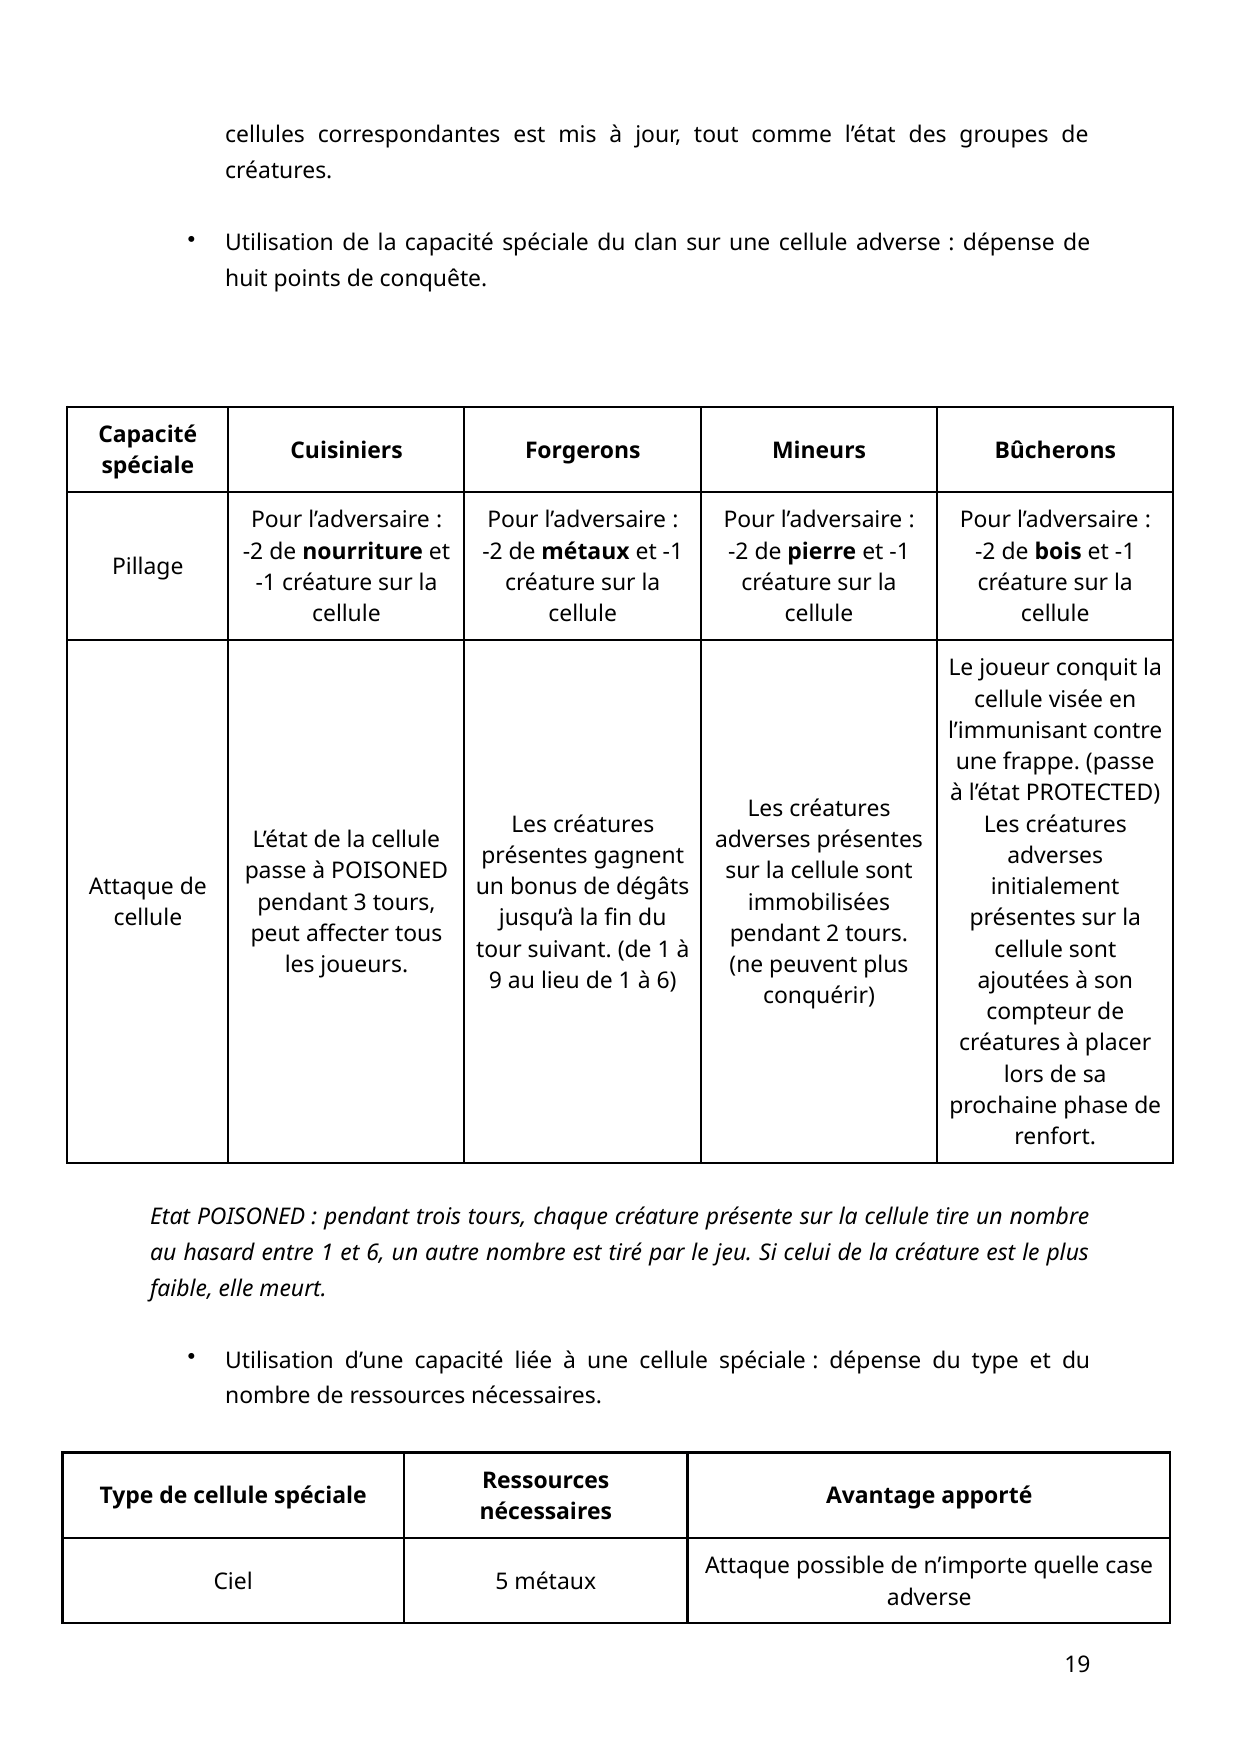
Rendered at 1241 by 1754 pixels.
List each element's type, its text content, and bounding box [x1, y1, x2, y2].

list Utilisation de la capacité spéciale du clan sur une cellule adverse : dépense de huit points de conquête. [187, 226, 1090, 293]
table_cell Attaque de cellule [68, 641, 227, 1162]
table_cell Pour l’adversaire : -2 de pierre et -1 créature sur la cellule [702, 493, 936, 639]
table_cell Pour l’adversaire : -2 de métaux et -1 créature sur la cellule [465, 493, 700, 639]
list Utilisation d’une capacité liée à une cellule spéciale : dépense du type et du nombre de ressources nécessaires. [187, 1343, 1090, 1411]
table_cell Pour l’adversaire : -2 de bois et -1 créature sur la cellule [938, 493, 1172, 639]
table_header Forgerons [465, 408, 700, 491]
table_cell L’état de la cellule passe à POISONED pendant 3 tours, peut affecter tous les joueurs. [229, 641, 463, 1162]
table_cell Attaque possible de n’importe quelle case adverse [689, 1539, 1169, 1622]
table_cell Le joueur conquit la cellule visée en l’immunisant contre une frappe. (passe à l’état PROTECTED) Les créatures adverses initialement présentes sur la cellule sont ajoutées à son compteur de créatures à placer lors de sa prochaine phase de renfort. [938, 641, 1172, 1162]
table_header Ressources nécessaires [405, 1454, 686, 1537]
table_cell 5 métaux [405, 1539, 686, 1622]
table_cell Les créatures présentes gagnent un bonus de dégâts jusqu’à la fin du tour suivant. (de 1 à 9 au lieu de 1 à 6) [465, 641, 700, 1162]
list cellules correspondantes est mis à jour, tout comme l’état des groupes de créatures. [187, 118, 1090, 185]
table_header Type de cellule spéciale [64, 1454, 403, 1537]
table_header Mineurs [702, 408, 936, 491]
table_header Bûcherons [938, 408, 1172, 491]
table_cell Les créatures adverses présentes sur la cellule sont immobilisées pendant 2 tours. (ne peuvent plus conquérir) [702, 641, 936, 1162]
table_header Cuisiniers [229, 408, 463, 491]
table_cell Pour l’adversaire : -2 de nourriture et -1 créature sur la cellule [229, 493, 463, 639]
table_cell Ciel [64, 1539, 403, 1622]
text Etat POISONED : pendant trois tours, chaque créature présente sur la cellule tire un nombre au hasard entre 1 et 6, un autre nombre est tiré par le jeu. Si celui de la créature est le plus faible, elle meurt. [150, 1200, 1090, 1303]
table_header Capacité spéciale [68, 408, 227, 491]
table_header Avantage apporté [689, 1454, 1169, 1537]
table_cell Pillage [68, 493, 227, 639]
